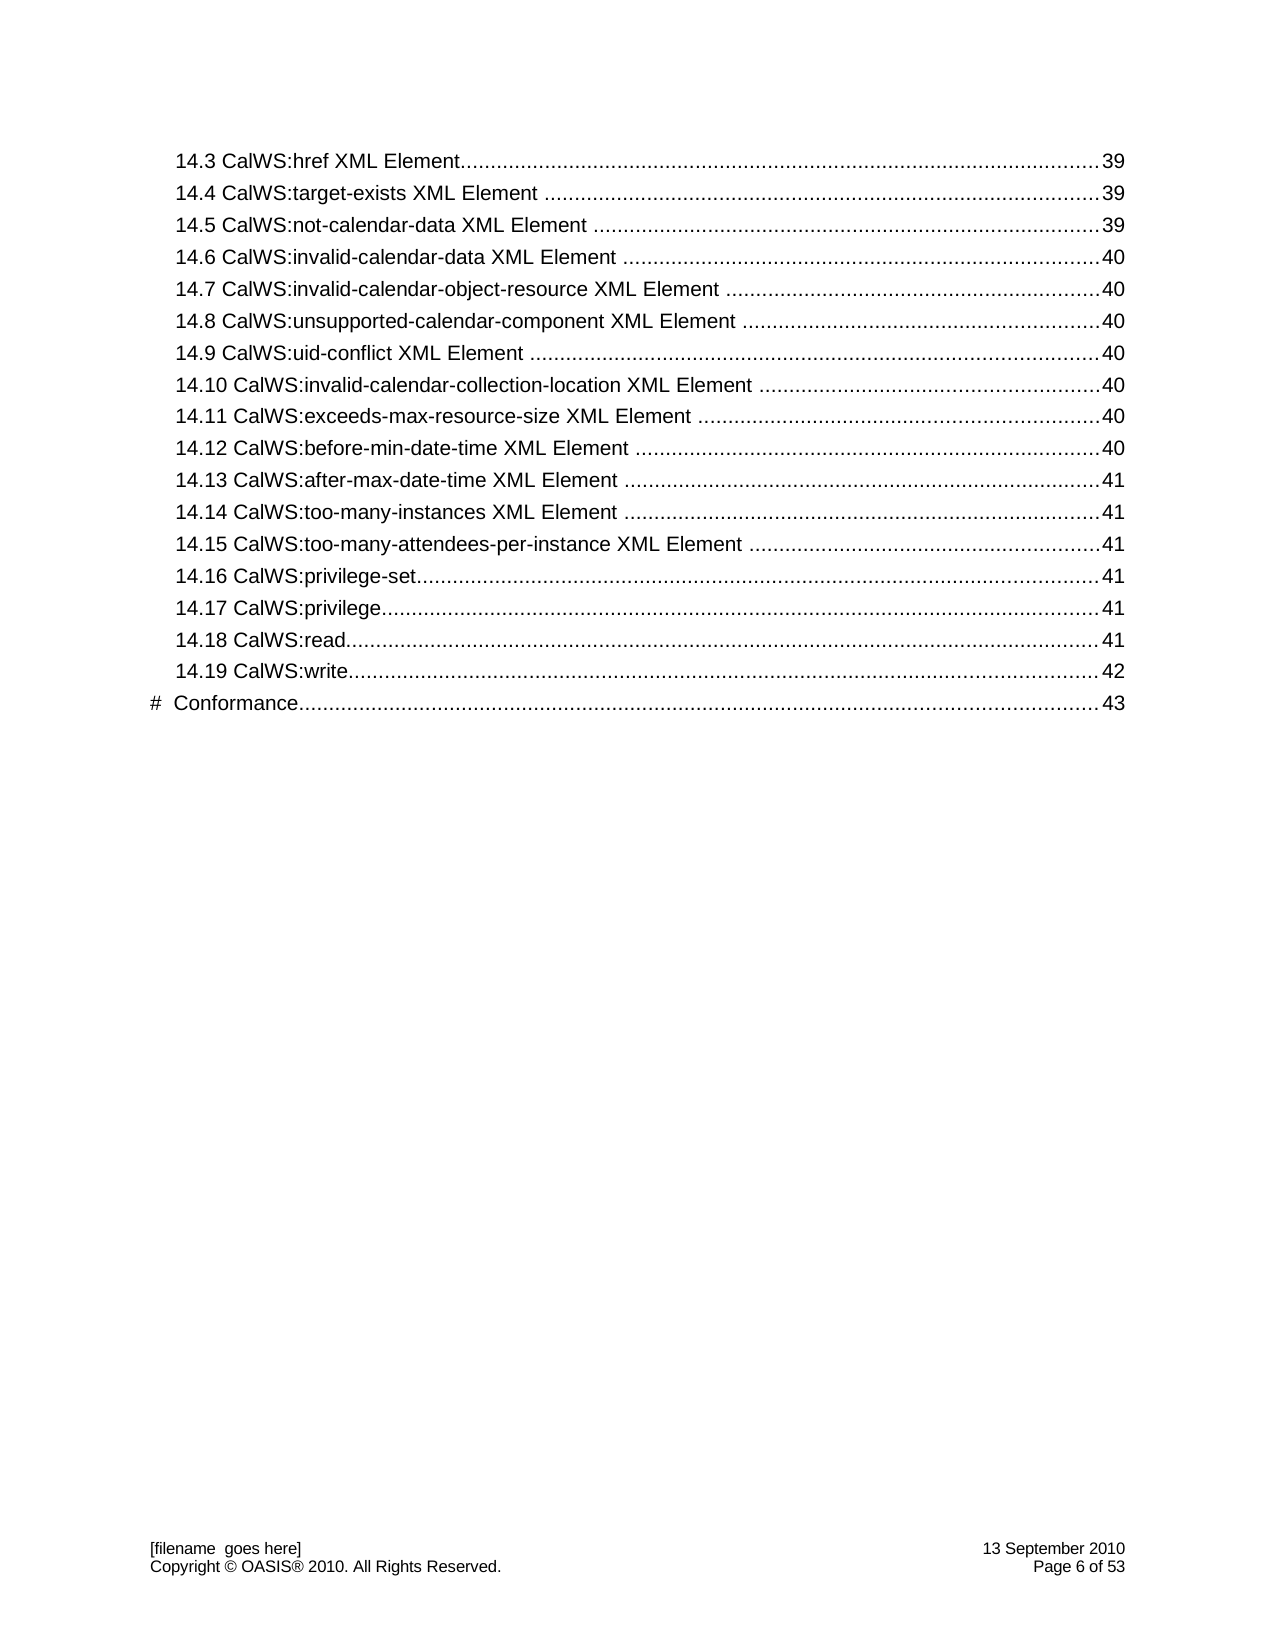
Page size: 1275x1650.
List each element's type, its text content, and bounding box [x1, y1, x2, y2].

text 14.10 CalWS:invalid-calendar-collection-location XML Element 40 [175, 373, 1125, 397]
text 14.18 CalWS:read 41 [175, 628, 1125, 652]
text # Conformance 43 [150, 692, 1125, 715]
text 14.16 CalWS:privilege-set 41 [175, 564, 1125, 588]
text 14.15 CalWS:too-many-attendees-per-instance XML Element 41 [175, 532, 1125, 556]
text 14.19 CalWS:write 42 [175, 660, 1125, 683]
text 14.8 CalWS:unsupported-calendar-component XML Element 40 [175, 309, 1125, 333]
text 14.13 CalWS:after-max-date-time XML Element 41 [175, 469, 1125, 492]
text 14.5 CalWS:not-calendar-data XML Element 39 [175, 214, 1125, 237]
text 14.17 CalWS:privilege 41 [175, 596, 1125, 620]
text 14.7 CalWS:invalid-calendar-object-resource XML Element 40 [175, 277, 1125, 301]
text 14.14 CalWS:too-many-instances XML Element 41 [175, 501, 1125, 524]
text 14.11 CalWS:exceeds-max-resource-size XML Element 40 [175, 405, 1125, 428]
text 14.9 CalWS:uid-conflict XML Element 40 [175, 341, 1125, 365]
text 14.12 CalWS:before-min-date-time XML Element 40 [175, 437, 1125, 460]
text 14.4 CalWS:target-exists XML Element 39 [175, 182, 1125, 205]
text 14.6 CalWS:invalid-calendar-data XML Element 40 [175, 246, 1125, 269]
text 14.3 CalWS:href XML Element 39 [175, 150, 1125, 173]
